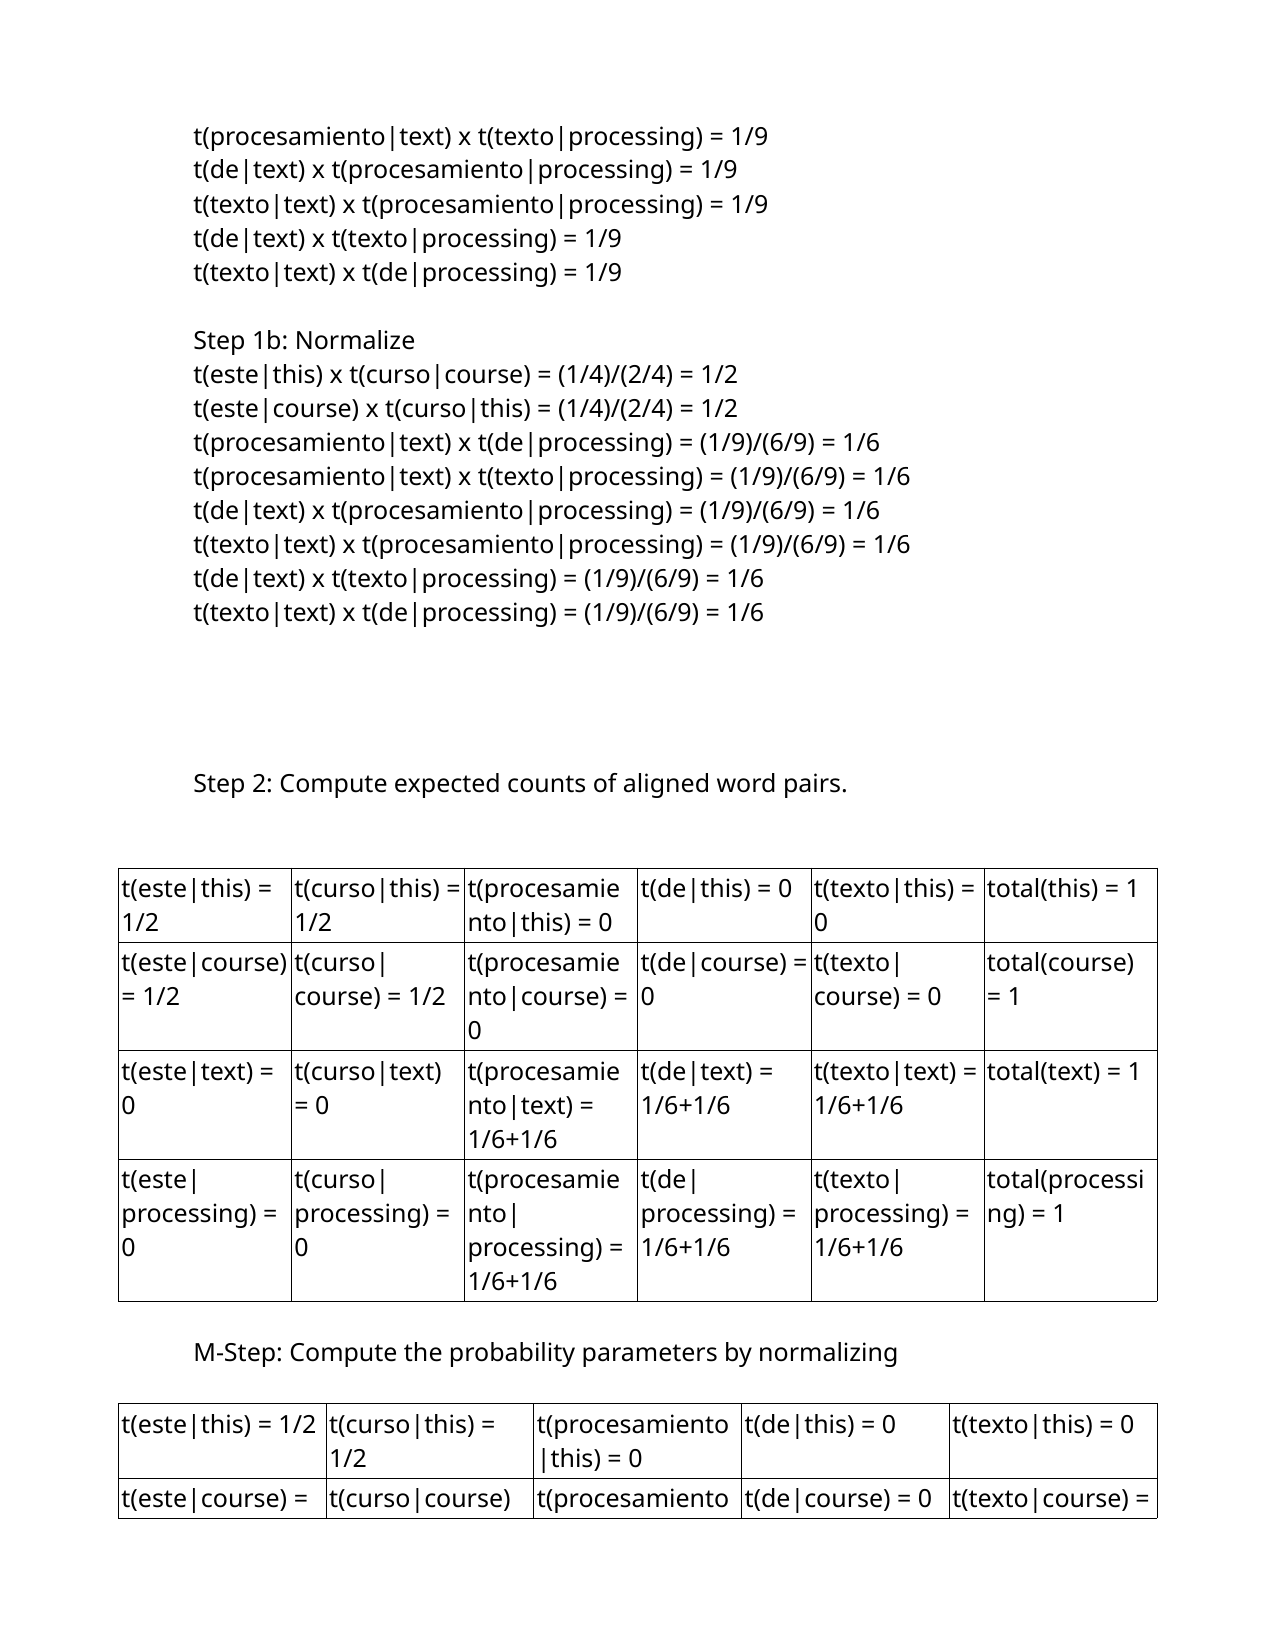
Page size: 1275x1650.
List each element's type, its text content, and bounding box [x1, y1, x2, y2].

table_header t(este|this) = 1/2 [119, 869, 291, 942]
table_cell total(processing) = 1 [985, 1160, 1157, 1301]
table_cell t(curso|text) = 0 [292, 1051, 464, 1158]
table_cell t(este|course) = 1/2 [119, 943, 291, 1050]
table_cell t(curso|processing) = 0 [292, 1160, 464, 1301]
table_header t(curso|this) = 1/2 [327, 1404, 533, 1477]
table_cell t(curso|course) [327, 1479, 533, 1518]
table_cell t(de|text) = 1/6+1/6 [638, 1051, 811, 1158]
list t(procesamiento|text) x t(texto|processing) = 1/9 t(de|text) x t(procesamiento|processing) = 1/9 t(texto|text) x t(procesamiento|processing) = 1/9 t(de|text) x t(texto|processing) = 1/9 t(texto|text) x t(de|processing) = 1/9 Step 1b: Normalize t(este|this) x t(curso|course) = (1/4)/(2/4) = 1/2 t(este|course) x t(curso|this) = (1/4)/(2/4) = 1/2 t(procesamiento|text) x t(de|processing) = (1/9)/(6/9) = 1/6 t(procesamiento|text) x t(texto|processing) = (1/9)/(6/9) = 1/6 t(de|text) x t(procesamiento|processing) = (1/9)/(6/9) = 1/6 t(texto|text) x t(procesamiento|processing) = (1/9)/(6/9) = 1/6 t(de|text) x t(texto|processing) = (1/9)/(6/9) = 1/6 t(texto|text) x t(de|processing) = (1/9)/(6/9) = 1/6 Step 2: Compute expected counts of aligned word pairs. [156, 118, 1157, 867]
table_header t(texto|this) = 0 [812, 869, 984, 942]
table_cell t(de|course) = 0 [638, 943, 811, 1050]
table_cell total(text) = 1 [985, 1051, 1157, 1158]
table_cell t(procesamiento|course) = 0 [465, 943, 637, 1050]
table_cell t(texto|text) = 1/6+1/6 [812, 1051, 984, 1158]
table_cell t(de|course) = 0 [742, 1479, 949, 1518]
table_header t(procesamiento|this) = 0 [534, 1404, 741, 1477]
table_header t(procesamiento|this) = 0 [465, 869, 637, 942]
table_cell t(procesamiento|text) = 1/6+1/6 [465, 1051, 637, 1158]
table_cell t(este|processing) = 0 [119, 1160, 291, 1301]
table_header total(this) = 1 [985, 869, 1157, 942]
table_cell t(curso|course) = 1/2 [292, 943, 464, 1050]
table_header t(curso|this) = 1/2 [292, 869, 464, 942]
table_cell t(este|course) = [119, 1479, 326, 1518]
table_header t(de|this) = 0 [742, 1404, 949, 1477]
table_header t(texto|this) = 0 [950, 1404, 1157, 1477]
table_cell total(course) = 1 [985, 943, 1157, 1050]
table_header t(de|this) = 0 [638, 869, 811, 942]
table_cell t(texto|course) = [950, 1479, 1157, 1518]
table_cell t(este|text) = 0 [119, 1051, 291, 1158]
table_cell t(procesamiento [534, 1479, 741, 1518]
list M-Step: Compute the probability parameters by normalizing [156, 1302, 1157, 1403]
table_cell t(procesamiento|processing) = 1/6+1/6 [465, 1160, 637, 1301]
table_cell t(texto|course) = 0 [812, 943, 984, 1050]
table_header t(este|this) = 1/2 [119, 1404, 326, 1477]
table_cell t(de|processing) = 1/6+1/6 [638, 1160, 811, 1301]
table_cell t(texto|processing) = 1/6+1/6 [812, 1160, 984, 1301]
